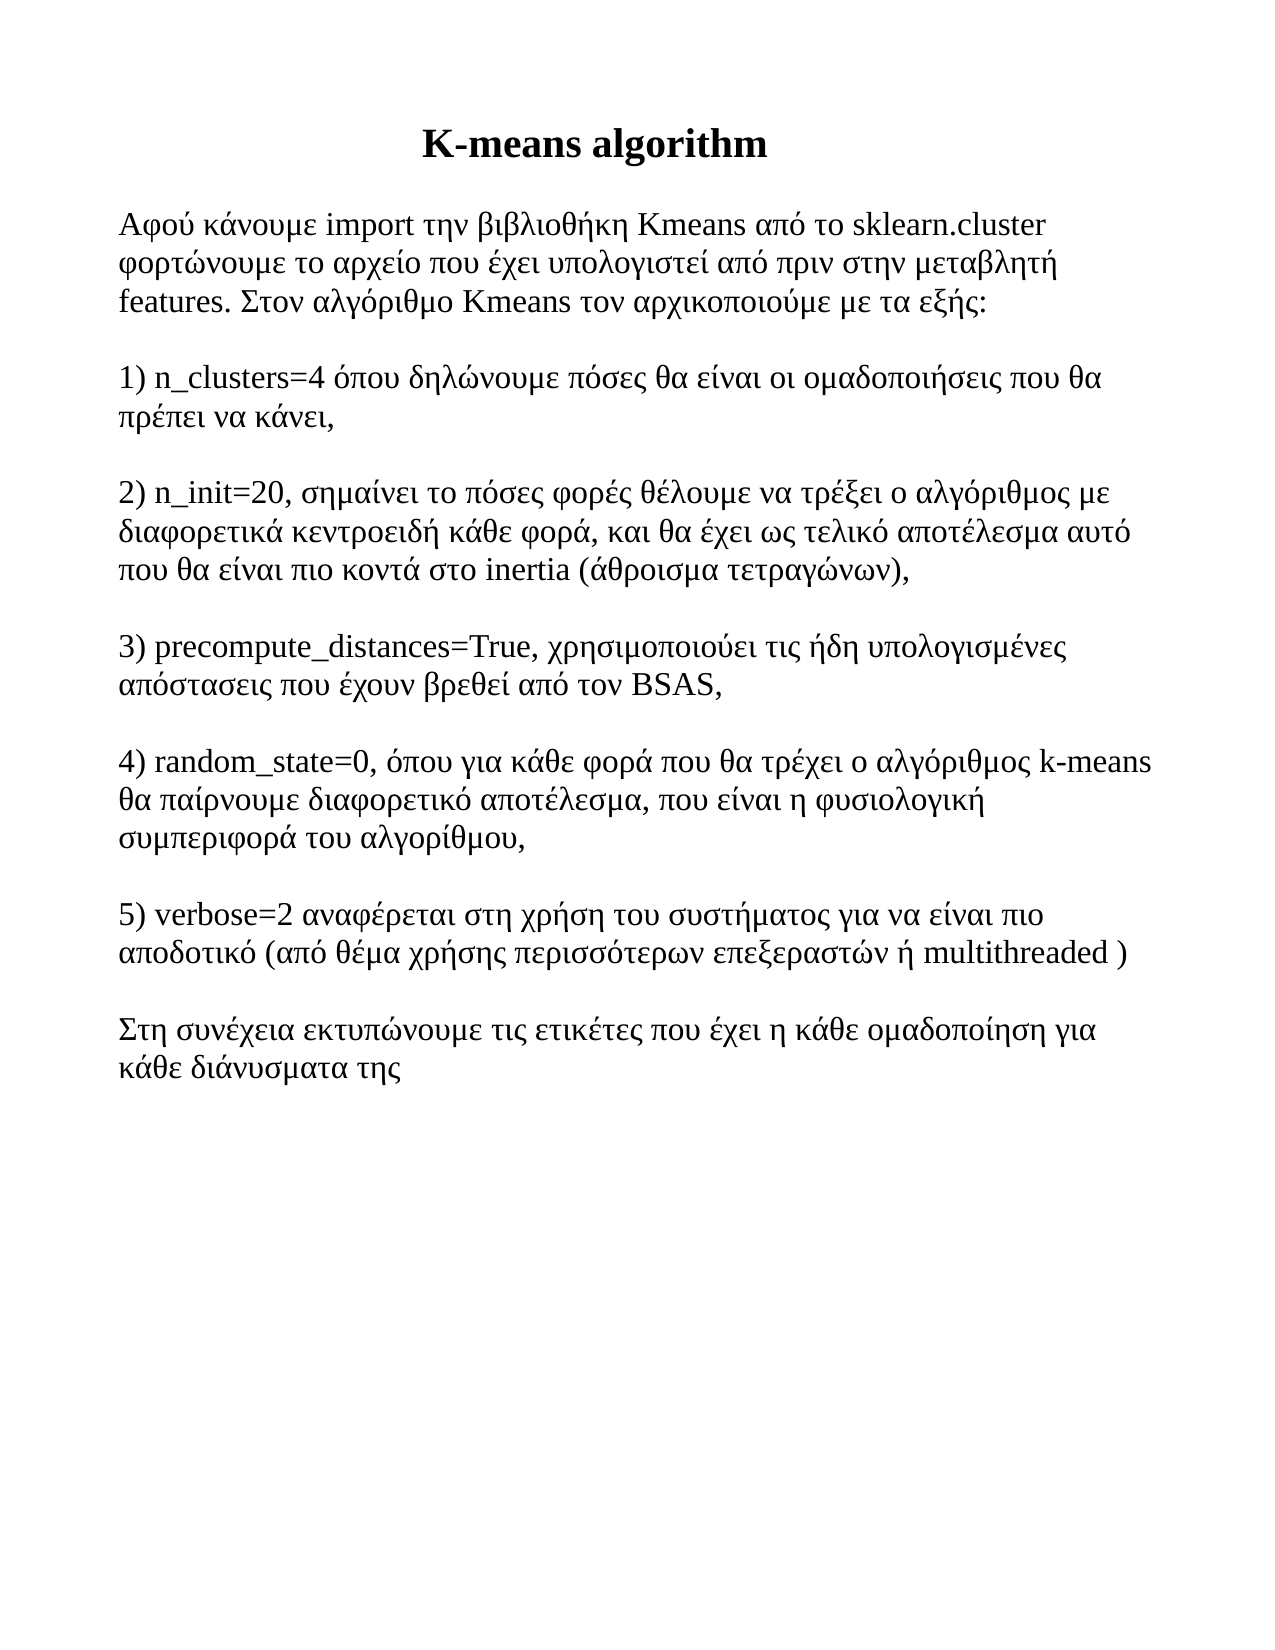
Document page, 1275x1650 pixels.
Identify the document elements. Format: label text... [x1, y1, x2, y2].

text 5) verbose=2 αναφέρεται στη χρήση του συστήματος για να είναι πιο αποδοτικό (από θέμα χρήσης περισσότερων επεξεραστών ή multithreaded ) [118, 894, 1157, 971]
text Στη συνέχεια εκτυπώνουμε τις ετικέτες που έχει η κάθε ομαδοποίηση για κάθε διάνυσματα της [118, 1009, 1157, 1086]
text 4) random_state=0, όπου για κάθε φορά που θα τρέχει ο αλγόριθμος k-means θα παίρνουμε διαφορετικό αποτέλεσμα, που είναι η φυσιολογική συμπεριφορά του αλγορίθμου, [118, 741, 1157, 856]
text 3) precompute_distances=True, χρησιμοποιούει τις ήδη υπολογισμένες απόστασεις που έχουν βρεθεί από τον BSAS, [118, 626, 1157, 703]
text 1) n_clusters=4 όπου δηλώνουμε πόσες θα είναι οι ομαδοποιήσεις που θα πρέπει να κάνει, [118, 358, 1157, 434]
text 2) n_init=20, σημαίνει το πόσες φορές θέλουμε να τρέξει ο αλγόριθμος με διαφορετικά κεντροειδή κάθε φορά, και θα έχει ως τελικό αποτέλεσμα αυτό που θα είναι πιο κοντά στο inertia (άθροισμα τετραγώνων), [118, 473, 1157, 588]
text Αφού κάνουμε import την βιβλιοθήκη Kmeans από το sklearn.cluster φορτώνουμε το αρχείο που έχει υπολογιστεί από πριν στην μεταβλητή features. Στον αλγόριθμο Kmeans τον αρχικοποιούμε με τα εξής: [118, 204, 1157, 319]
text K-means algorithm [118, 118, 1157, 166]
